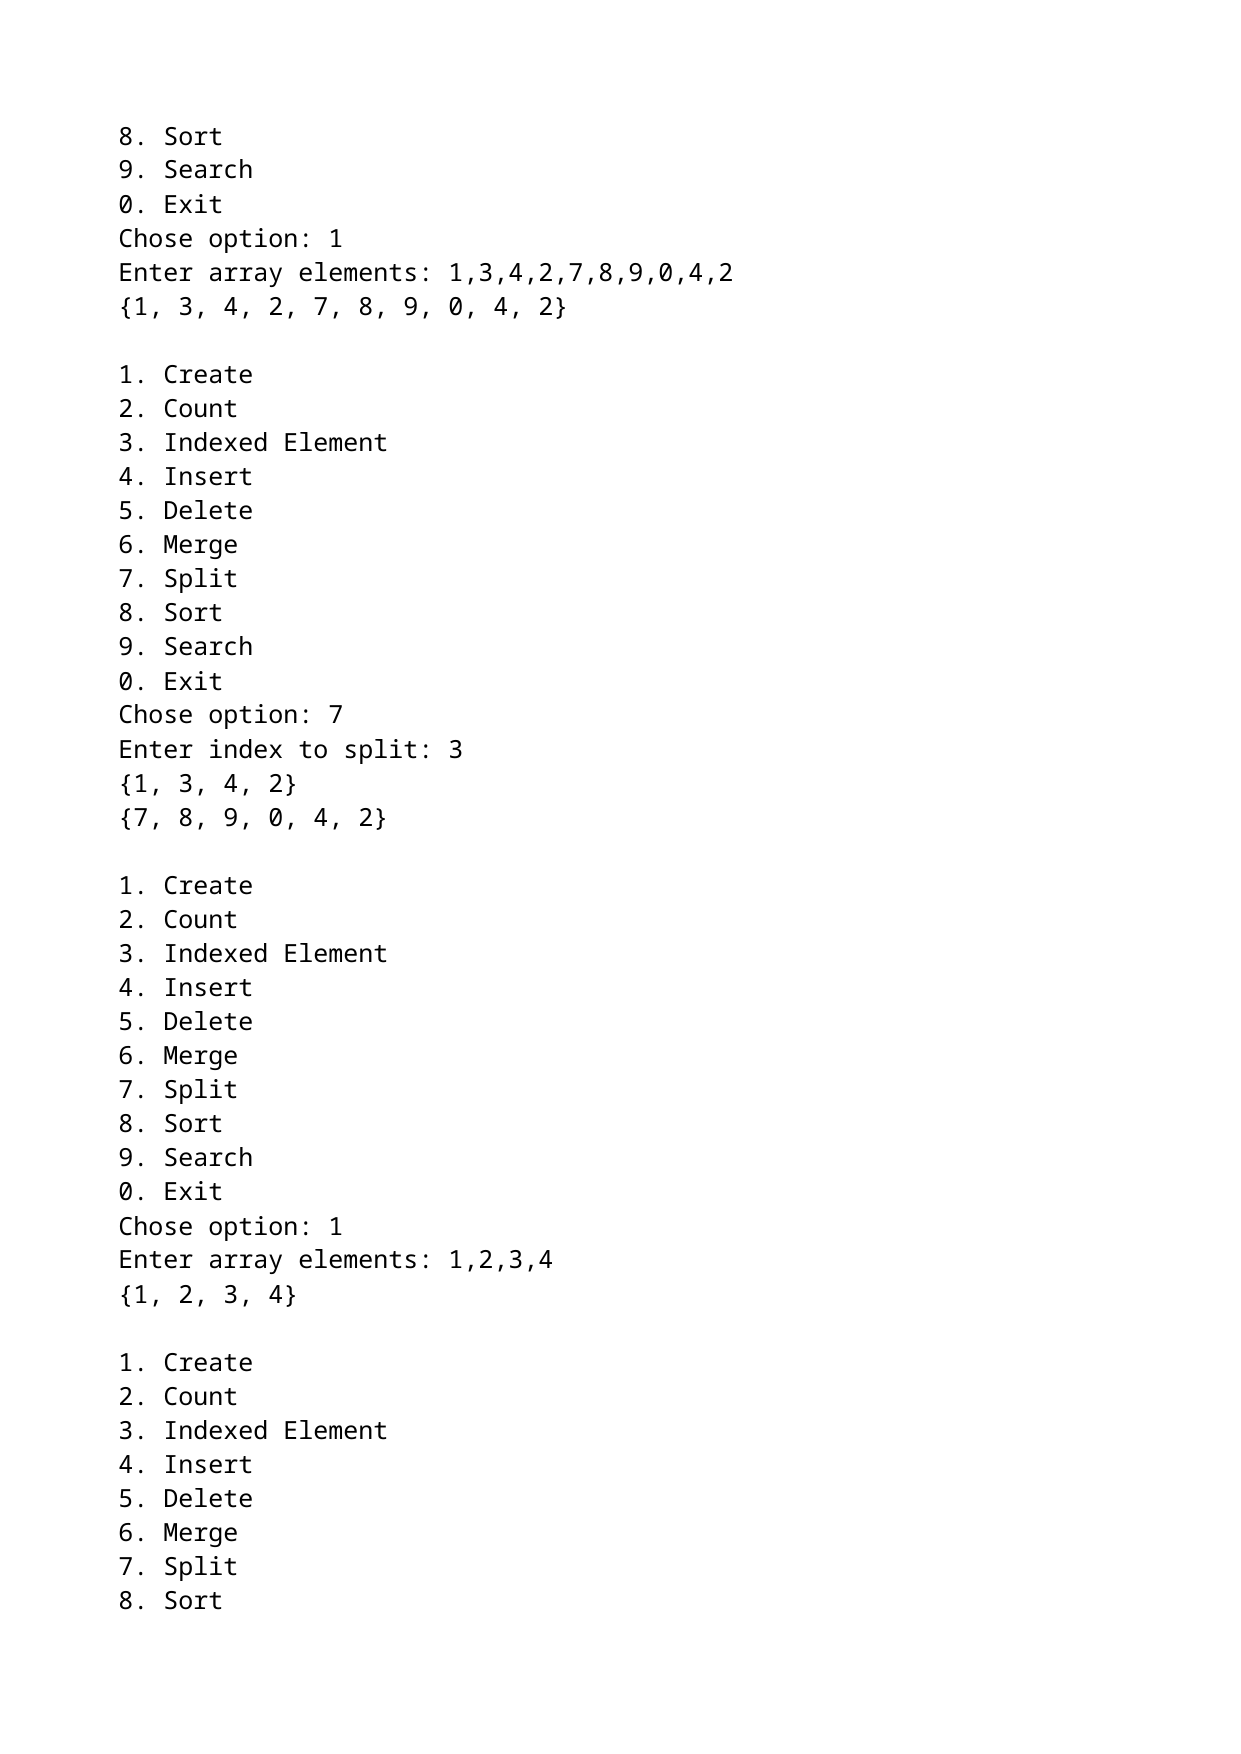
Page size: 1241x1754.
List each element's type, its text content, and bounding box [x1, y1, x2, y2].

text 8. Sort 9. Search 0. Exit Chose option: 1 Enter array elements: 1,3,4,2,7,8,9,0,4,2 {1, 3, 4, 2, 7, 8, 9, 0, 4, 2} 1. Create 2. Count 3. Indexed Element 4. Insert 5. Delete 6. Merge 7. Split 8. Sort 9. Search 0. Exit Chose option: 7 Enter index to split: 3 {1, 3, 4, 2} {7, 8, 9, 0, 4, 2} 1. Create 2. Count 3. Indexed Element 4. Insert 5. Delete 6. Merge 7. Split 8. Sort 9. Search 0. Exit Chose option: 1 Enter array elements: 1,2,3,4 {1, 2, 3, 4} 1. Create 2. Count 3. Indexed Element 4. Insert 5. Delete 6. Merge 7. Split 8. Sort [118, 118, 1122, 1617]
